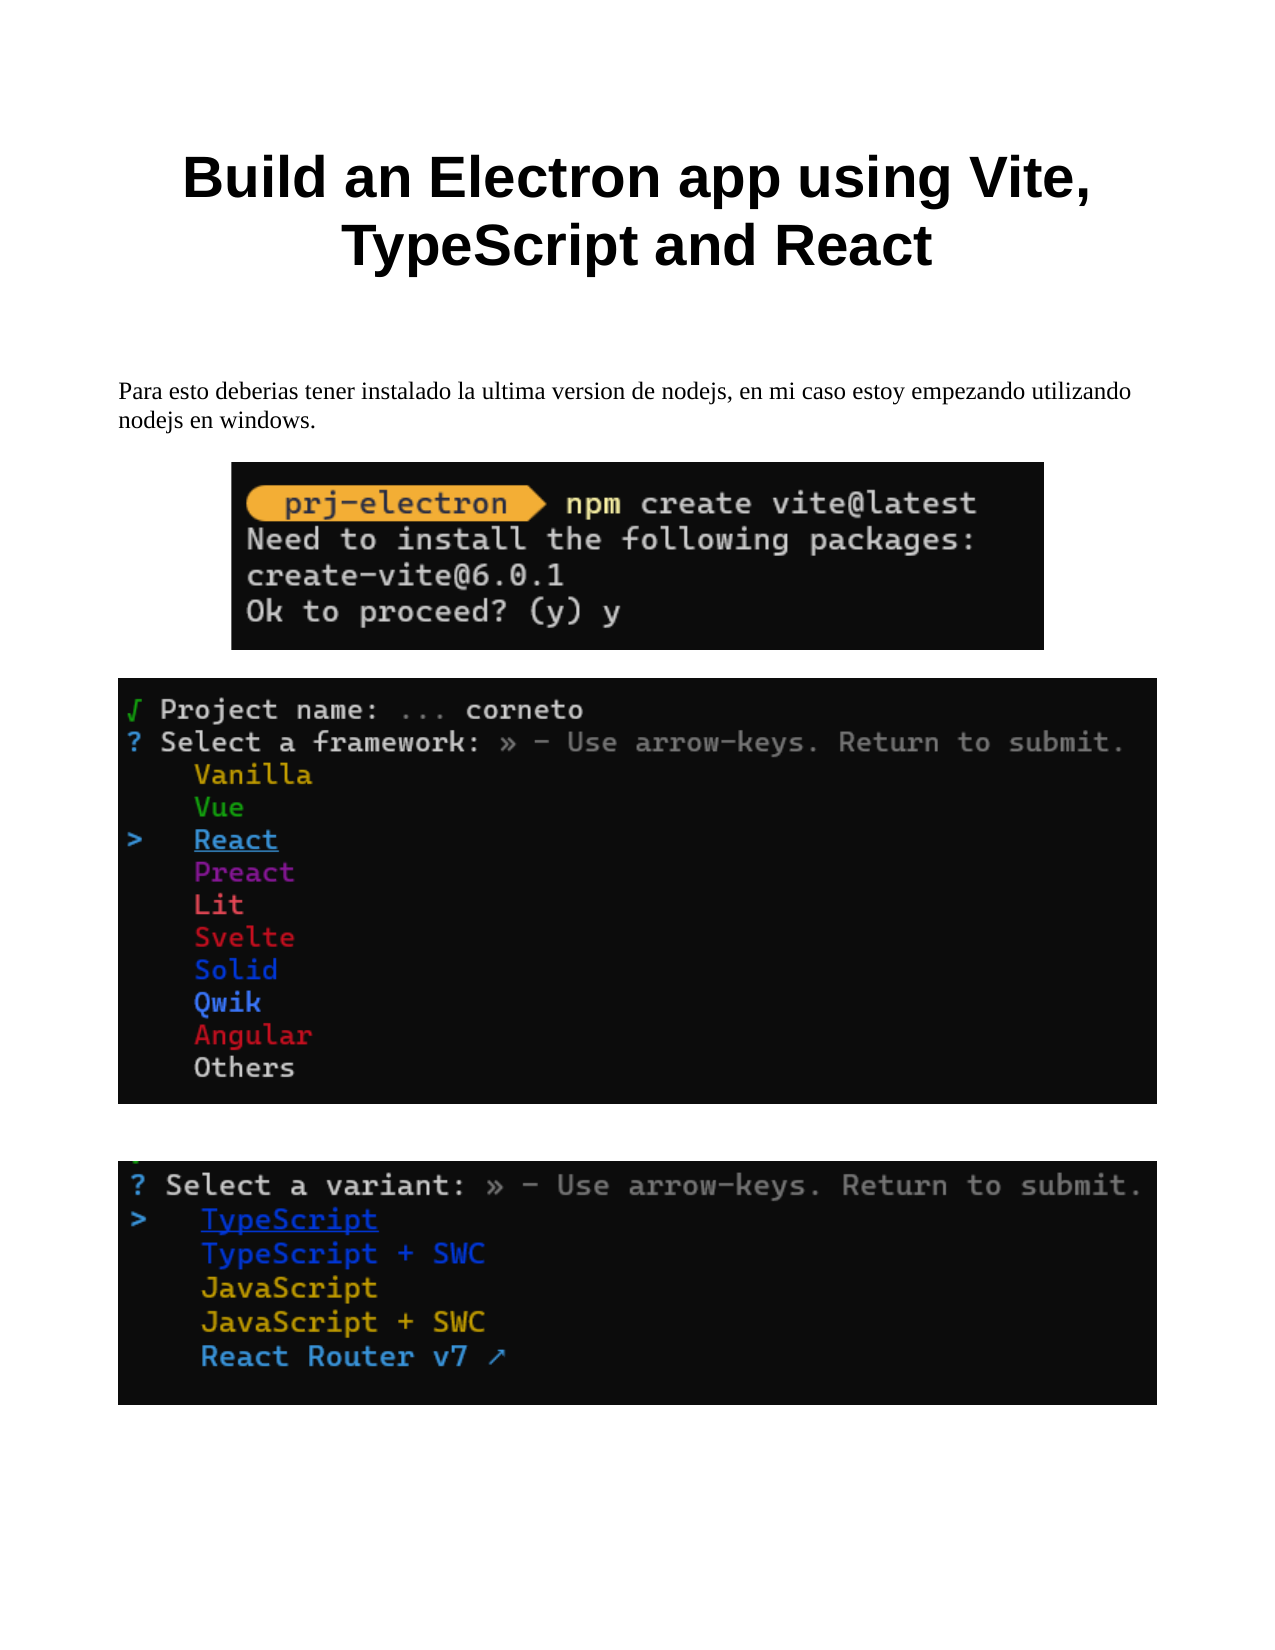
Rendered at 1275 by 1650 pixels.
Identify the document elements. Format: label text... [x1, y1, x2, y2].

title Build an Electron app using Vite, TypeScript and React [118, 143, 1157, 277]
text Para esto deberias tener instalado la ultima version de nodejs, en mi caso estoy empezando utilizando nodejs en windows. [118, 376, 1157, 433]
picture [118, 1161, 1157, 1405]
picture [118, 678, 1157, 1104]
picture [231, 462, 1044, 650]
